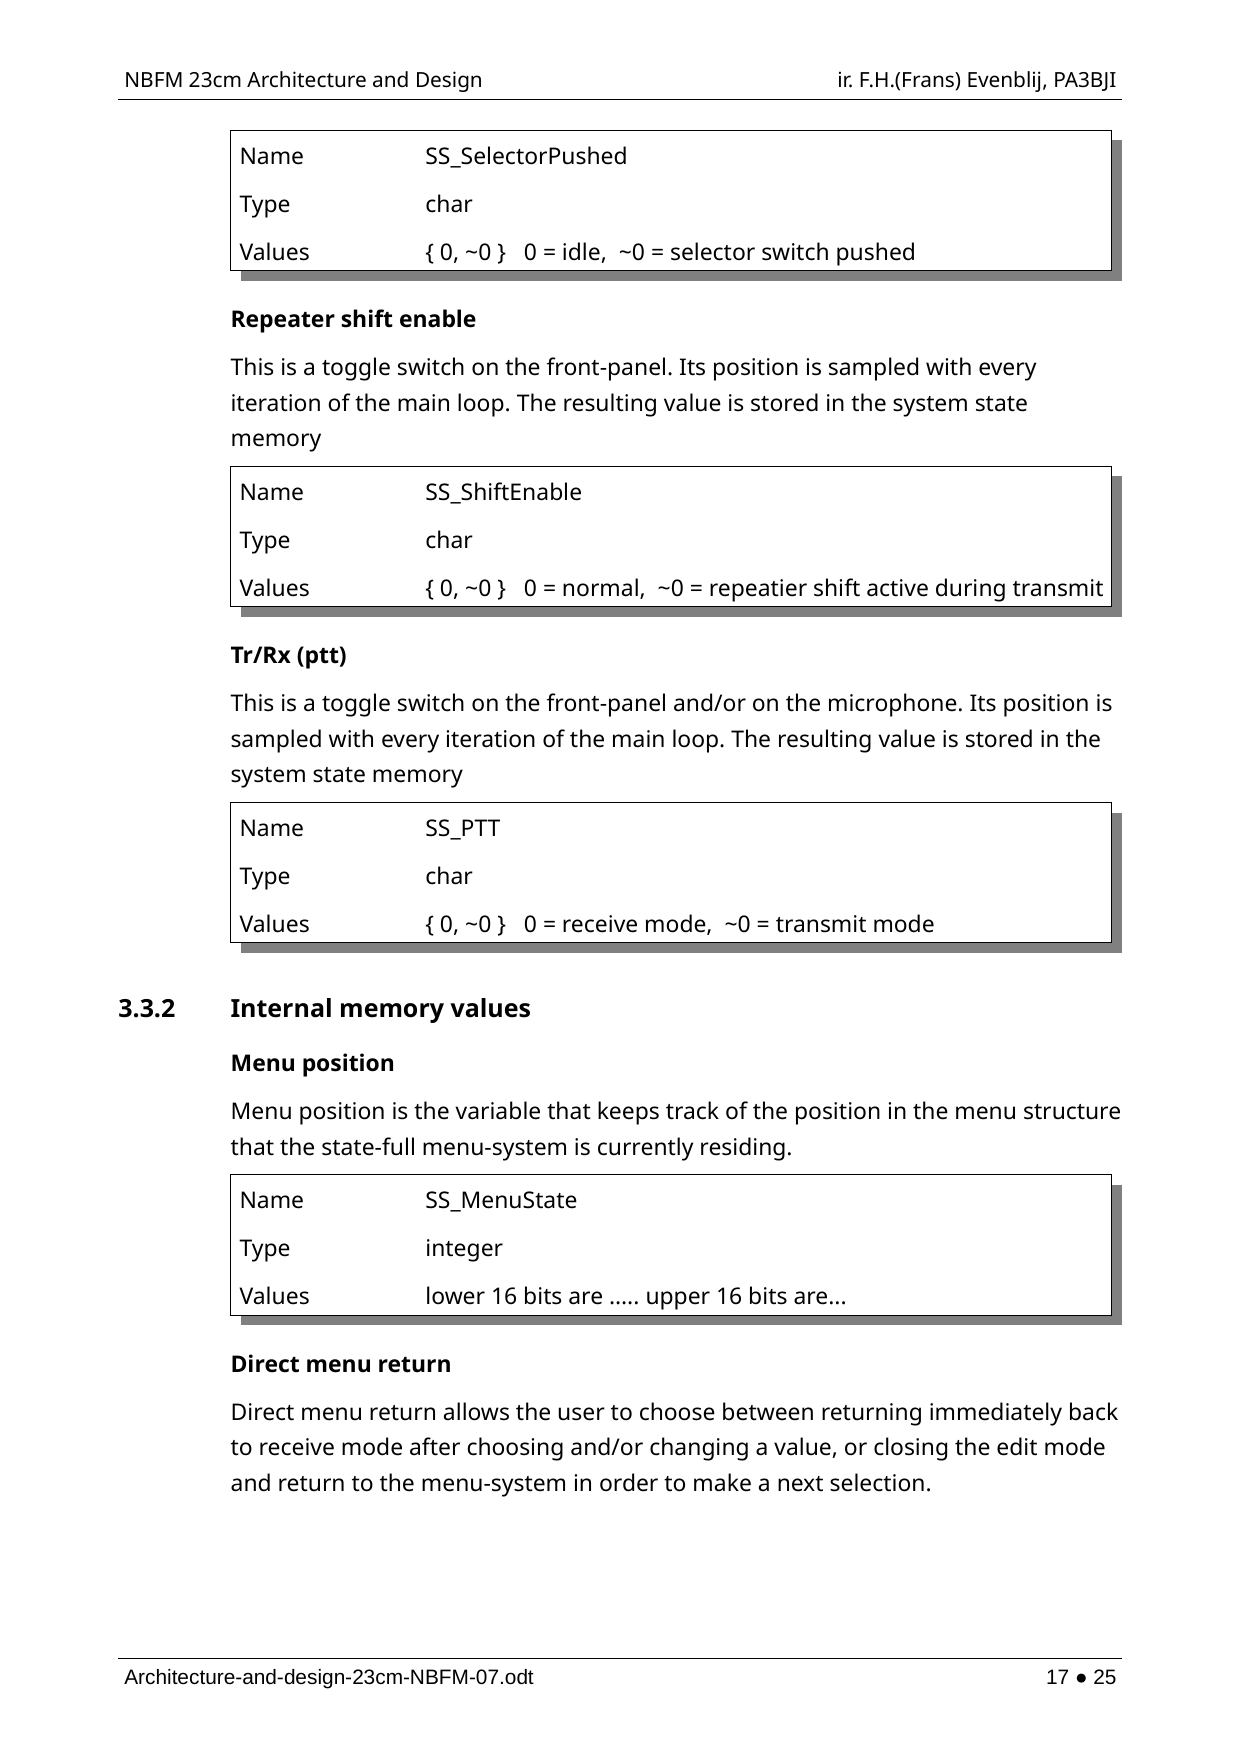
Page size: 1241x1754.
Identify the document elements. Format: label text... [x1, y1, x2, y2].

text Type integer [231, 1222, 1111, 1263]
text Menu position [230, 1043, 1122, 1078]
text Values { 0, ~0 } 0 = idle, ~0 = selector switch pushed [231, 226, 1111, 270]
text Name SS_ShiftEnable [231, 467, 1111, 507]
text Values lower 16 bits are ….. upper 16 bits are... [231, 1270, 1111, 1314]
text Direct menu return [230, 1343, 1122, 1379]
text Name SS_SelectorPushed [231, 131, 1111, 171]
text Repeater shift enable [230, 299, 1122, 335]
text This is a toggle switch on the front-panel. Its position is sampled with every iteration of the main loop. The resulting value is stored in the system state memory [230, 347, 1122, 453]
text Type char [231, 178, 1111, 219]
text Values { 0, ~0 } 0 = receive mode, ~0 = transmit mode [231, 898, 1111, 942]
text Direct menu return allows the user to choose between returning immediately back to receive mode after choosing and/or changing a value, or closing the edit mode and return to the menu-system in order to make a next selection. [230, 1391, 1122, 1498]
text Tr/Rx (ptt) [230, 635, 1122, 671]
text Values { 0, ~0 } 0 = normal, ~0 = repeatier shift active during transmit [231, 562, 1111, 606]
text Type char [231, 850, 1111, 891]
list Internal memory values [118, 990, 1122, 1024]
text This is a toggle switch on the front-panel and/or on the microphone. Its position is sampled with every iteration of the main loop. The resulting value is stored in the system state memory [230, 683, 1122, 789]
text Menu position is the variable that keeps track of the position in the menu structure that the state-full menu-system is currently residing. [230, 1091, 1122, 1162]
text Name SS_PTT [231, 803, 1111, 843]
text Type char [231, 514, 1111, 555]
text Name SS_MenuState [231, 1175, 1111, 1216]
